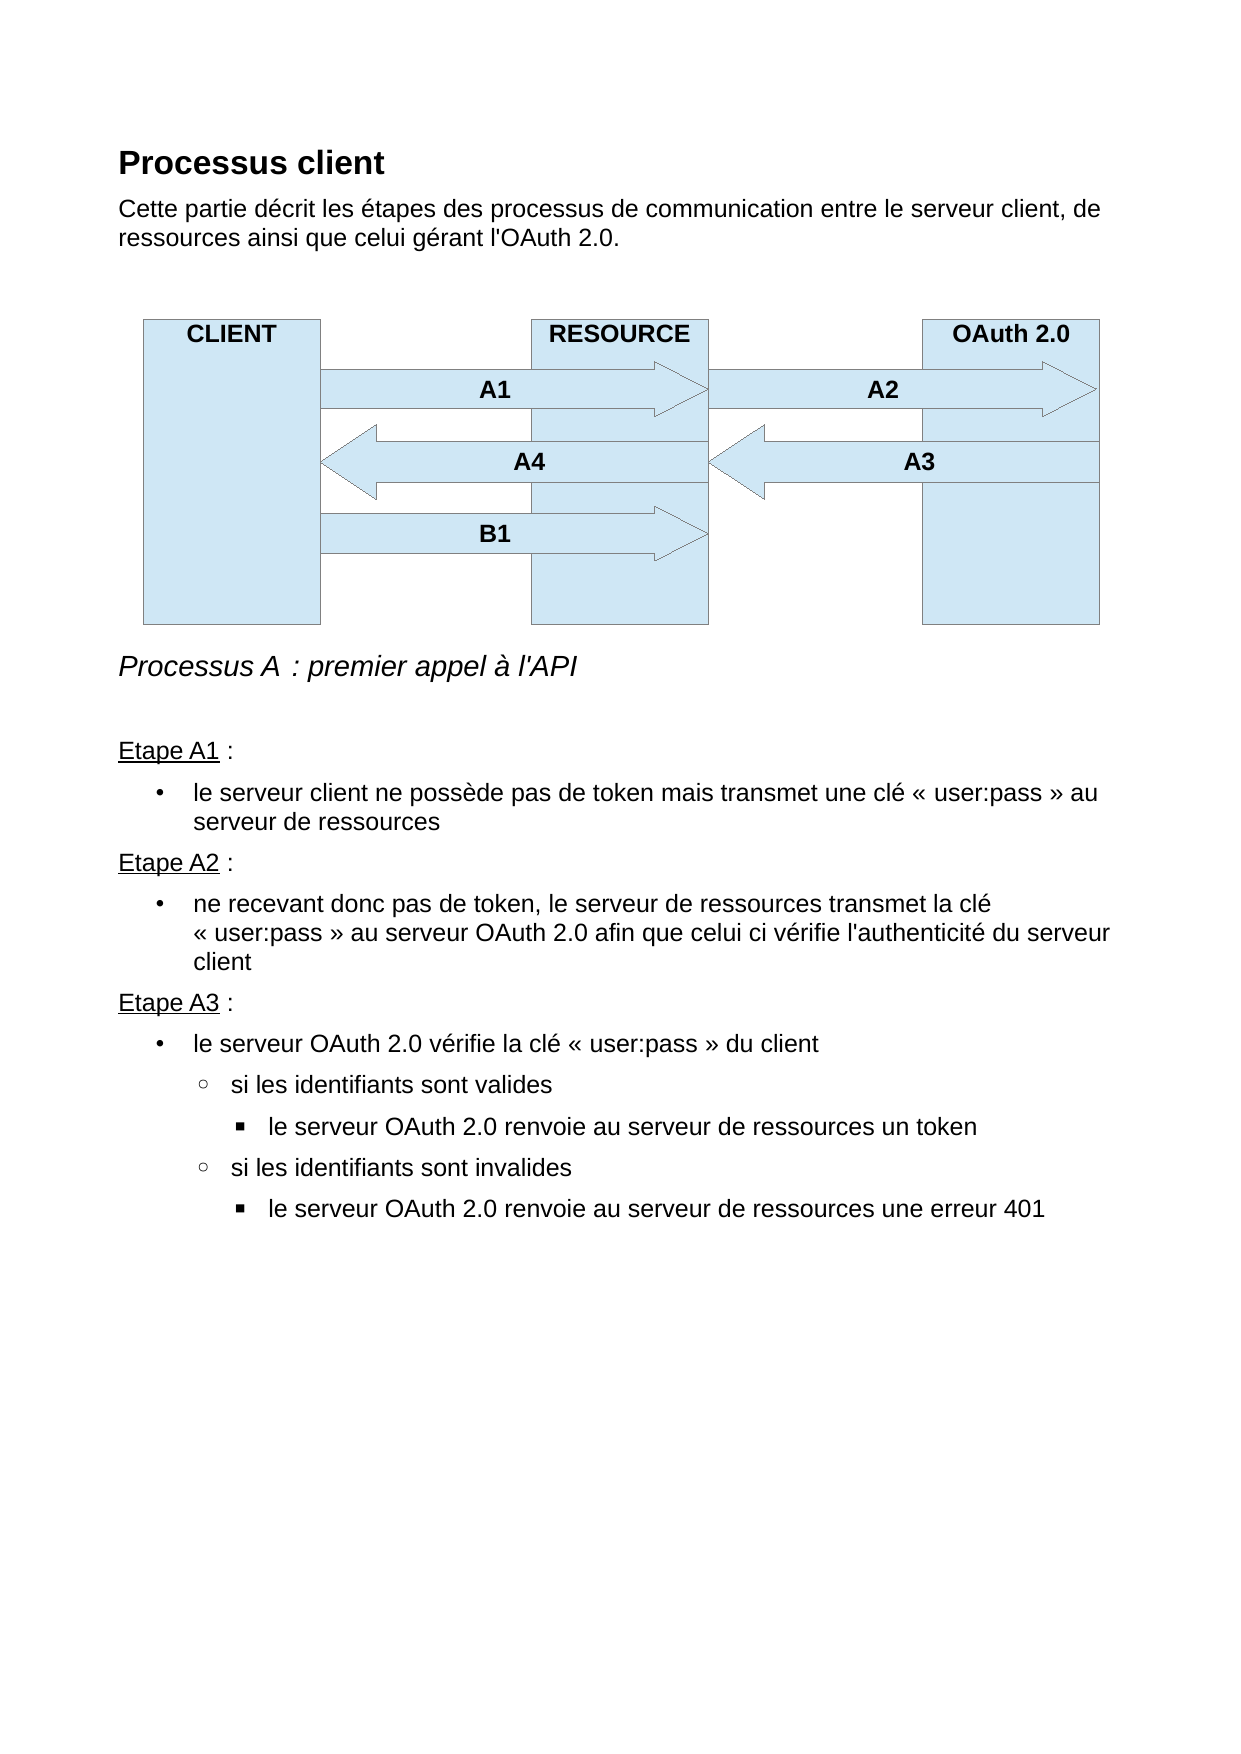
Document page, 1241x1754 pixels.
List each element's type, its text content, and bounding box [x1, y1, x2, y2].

text Etape A2 : [118, 848, 1122, 876]
list le serveur OAuth 2.0 vérifie la clé « user:pass » du client [156, 1029, 1122, 1058]
text Cette partie décrit les étapes des processus de communication entre le serveur client, de ressources ainsi que celui gérant l'OAuth 2.0. [118, 194, 1122, 252]
subtitle Processus A : premier appel à l'API [118, 649, 1122, 683]
list si les identifiants sont invalides [193, 1153, 1122, 1182]
list le serveur client ne possède pas de token mais transmet une clé « user:pass » au serveur de ressources [156, 778, 1122, 835]
list ne recevant donc pas de token, le serveur de ressources transmet la clé « user:pass » au serveur OAuth 2.0 afin que celui ci vérifie l'authenticité du serveur client [156, 889, 1122, 975]
list le serveur OAuth 2.0 renvoie au serveur de ressources une erreur 401 [231, 1194, 1122, 1223]
text Etape A1 : [118, 736, 1122, 765]
text Etape A3 : [118, 988, 1122, 1017]
list le serveur OAuth 2.0 renvoie au serveur de ressources un token [231, 1112, 1122, 1141]
list si les identifiants sont valides [193, 1070, 1122, 1099]
subtitle Processus client [118, 143, 1122, 182]
